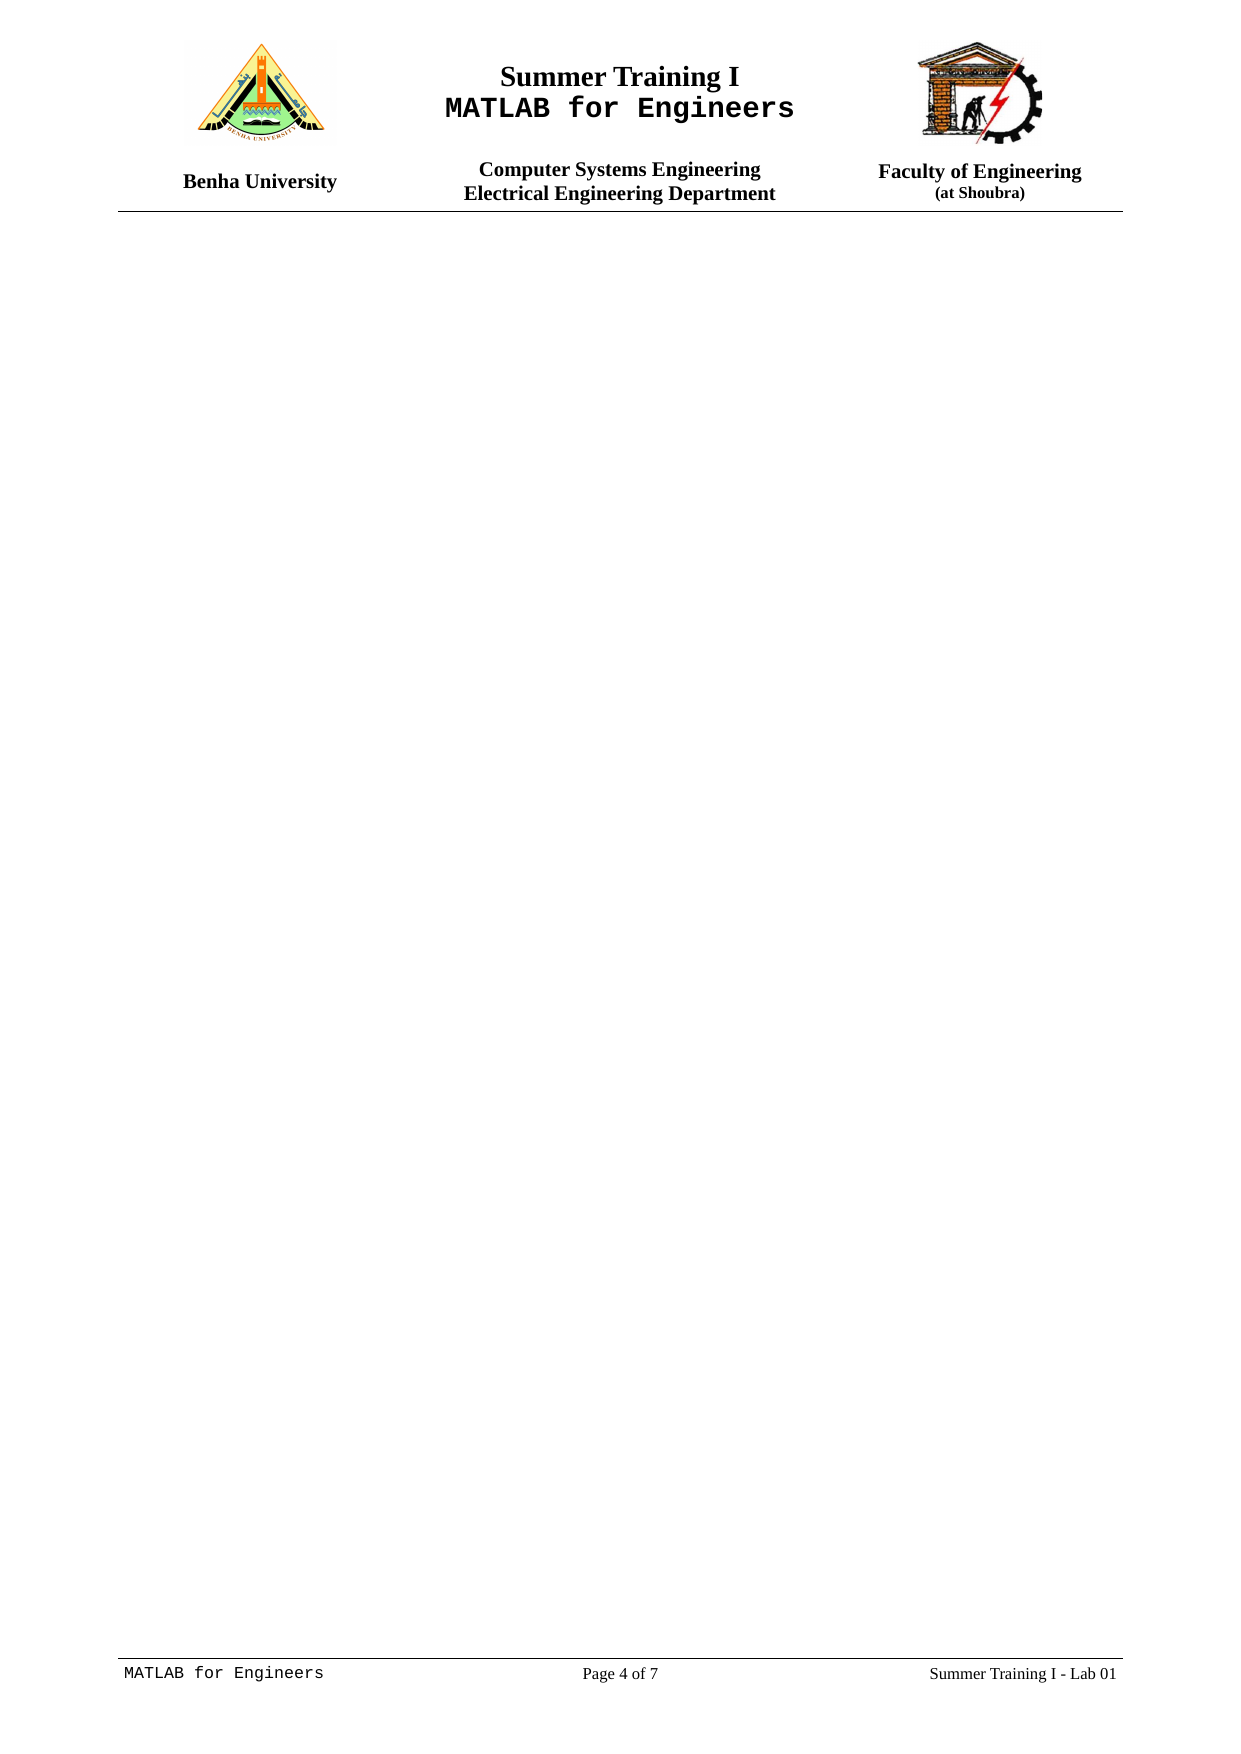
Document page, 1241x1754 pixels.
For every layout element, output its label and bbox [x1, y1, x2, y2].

picture [917, 40, 1043, 146]
picture [183, 40, 337, 146]
